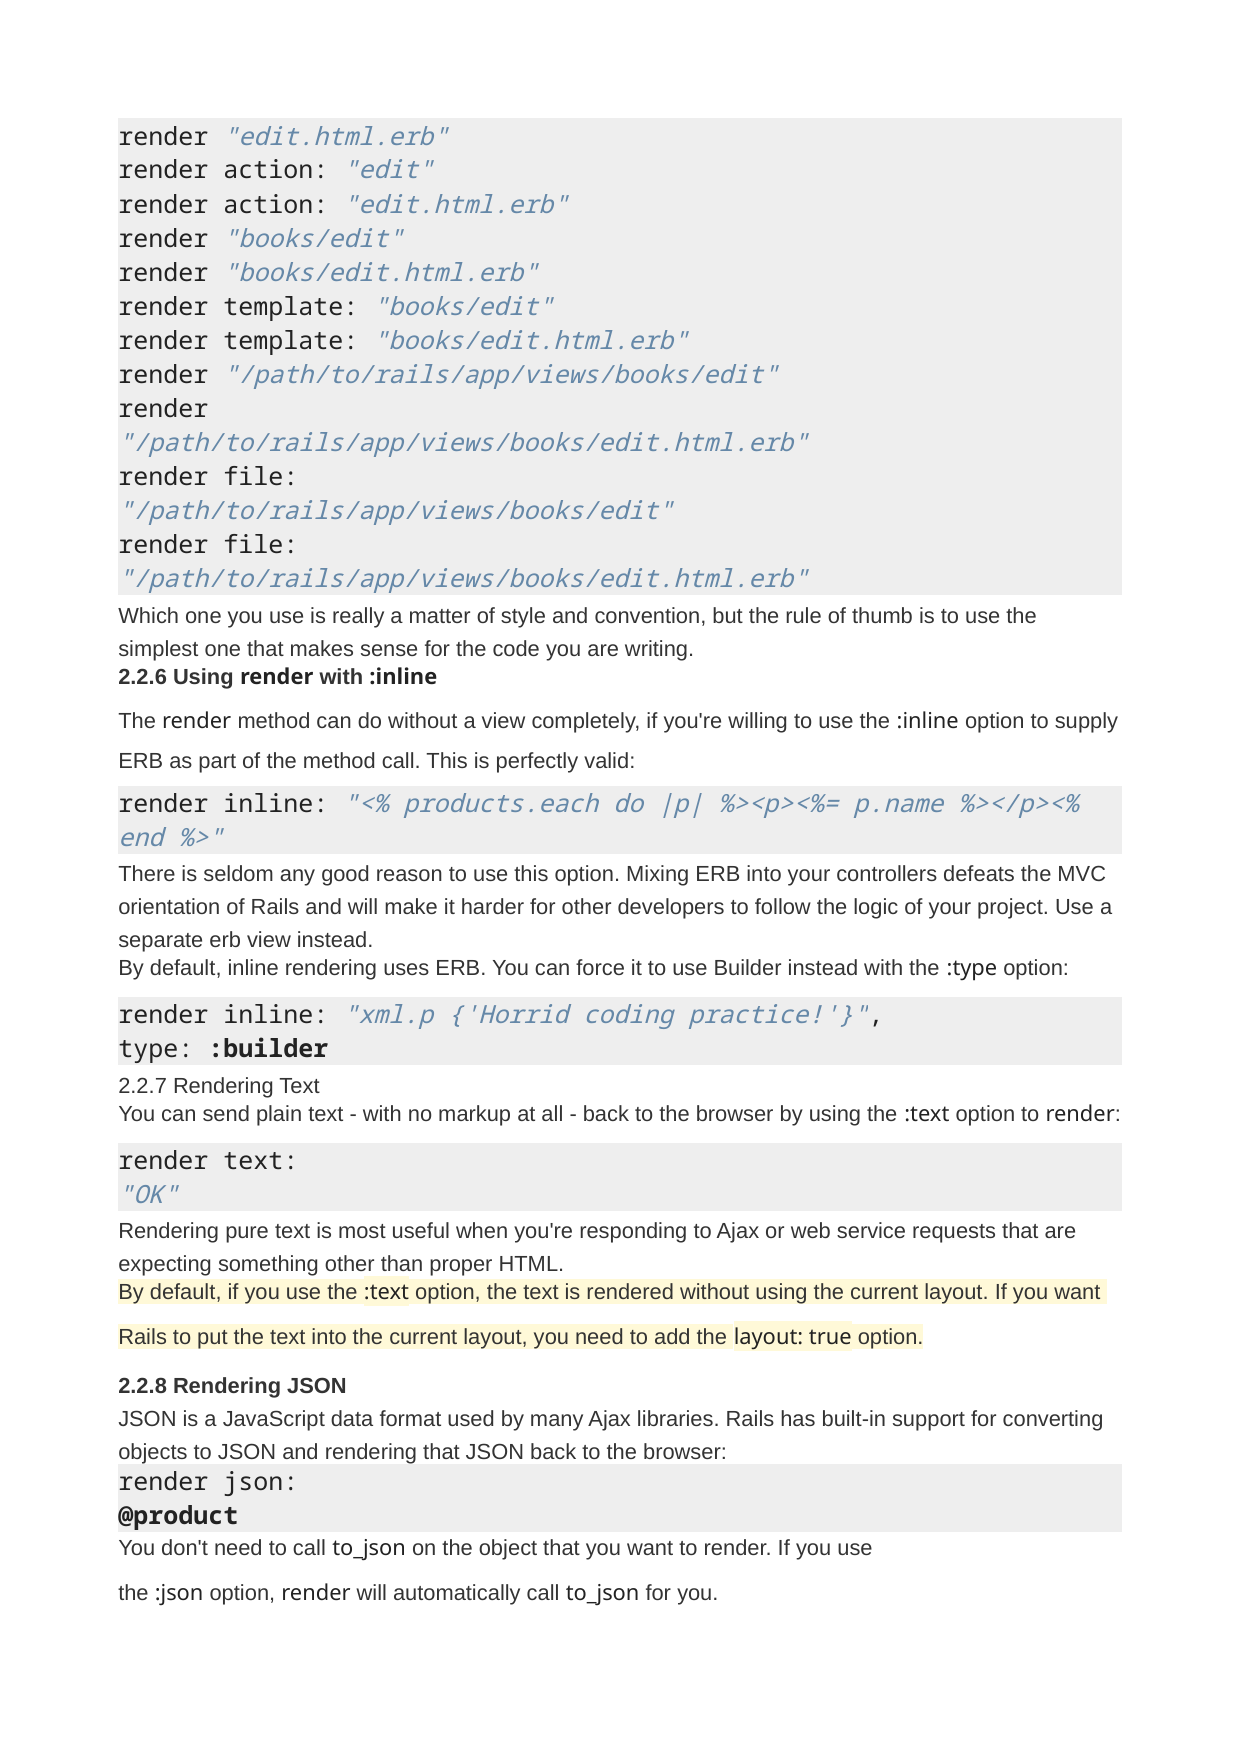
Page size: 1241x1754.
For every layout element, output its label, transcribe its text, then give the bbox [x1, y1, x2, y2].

text You don't need to call to_json on the object that you want to render. If you use the :json option, render will automatically call to_json for you. [118, 1532, 1122, 1607]
text You can send plain text - with no markup at all - back to the browser by using the :text option to render: [118, 1098, 1122, 1127]
text Rendering pure text is most useful when you're responding to Ajax or web service requests that are expecting something other than proper HTML. [118, 1211, 1122, 1276]
table_header render "edit.html.erb" render action: "edit" render action: "edit.html.erb" render "books/edit" render "books/edit.html.erb" render template: "books/edit" render template: "books/edit.html.erb" render "/path/to/rails/app/views/books/edit" render "/path/to/rails/app/views/books/edit.html.erb" render file: "/path/to/rails/app/views/books/edit" render file: "/path/to/rails/app/views/books/edit.html.erb" [118, 118, 829, 595]
table_header render text: "OK" [118, 1143, 334, 1211]
subtitle 2.2.6 Using render with :inline [118, 661, 1122, 690]
text There is seldom any good reason to use this option. Mixing ERB into your controllers defeats the MVC orientation of Rails and will make it harder for other developers to follow the logic of your project. Use a separate erb view instead. [118, 854, 1122, 952]
text The render method can do without a view completely, if you're willing to use the :inline option to supply ERB as part of the method call. This is perfectly valid: [118, 705, 1122, 773]
text JSON is a JavaScript data format used by many Ajax libraries. Rails has built-in support for converting objects to JSON and rendering that JSON back to the browser: [118, 1398, 1122, 1464]
text By default, inline rendering uses ERB. You can force it to use Builder instead with the :type option: [118, 952, 1122, 982]
table_header render json: @product [118, 1464, 412, 1532]
text Which one you use is really a matter of style and convention, but the rule of thumb is to use the simplest one that makes sense for the code you are writing. [118, 595, 1122, 661]
subtitle 2.2.7 Rendering Text [118, 1065, 1122, 1098]
table_header render inline: "<% products.each do |p| %><p><%= p.name %></p><% end %>" [118, 786, 1122, 854]
table_header render inline: "xml.p {'Horrid coding practice!'}", type: :builder [118, 997, 923, 1065]
subtitle 2.2.8 Rendering JSON [118, 1366, 1122, 1398]
text By default, if you use the :text option, the text is rendered without using the current layout. If you want Rails to put the text into the current layout, you need to add the layout: true option. [118, 1276, 1122, 1351]
